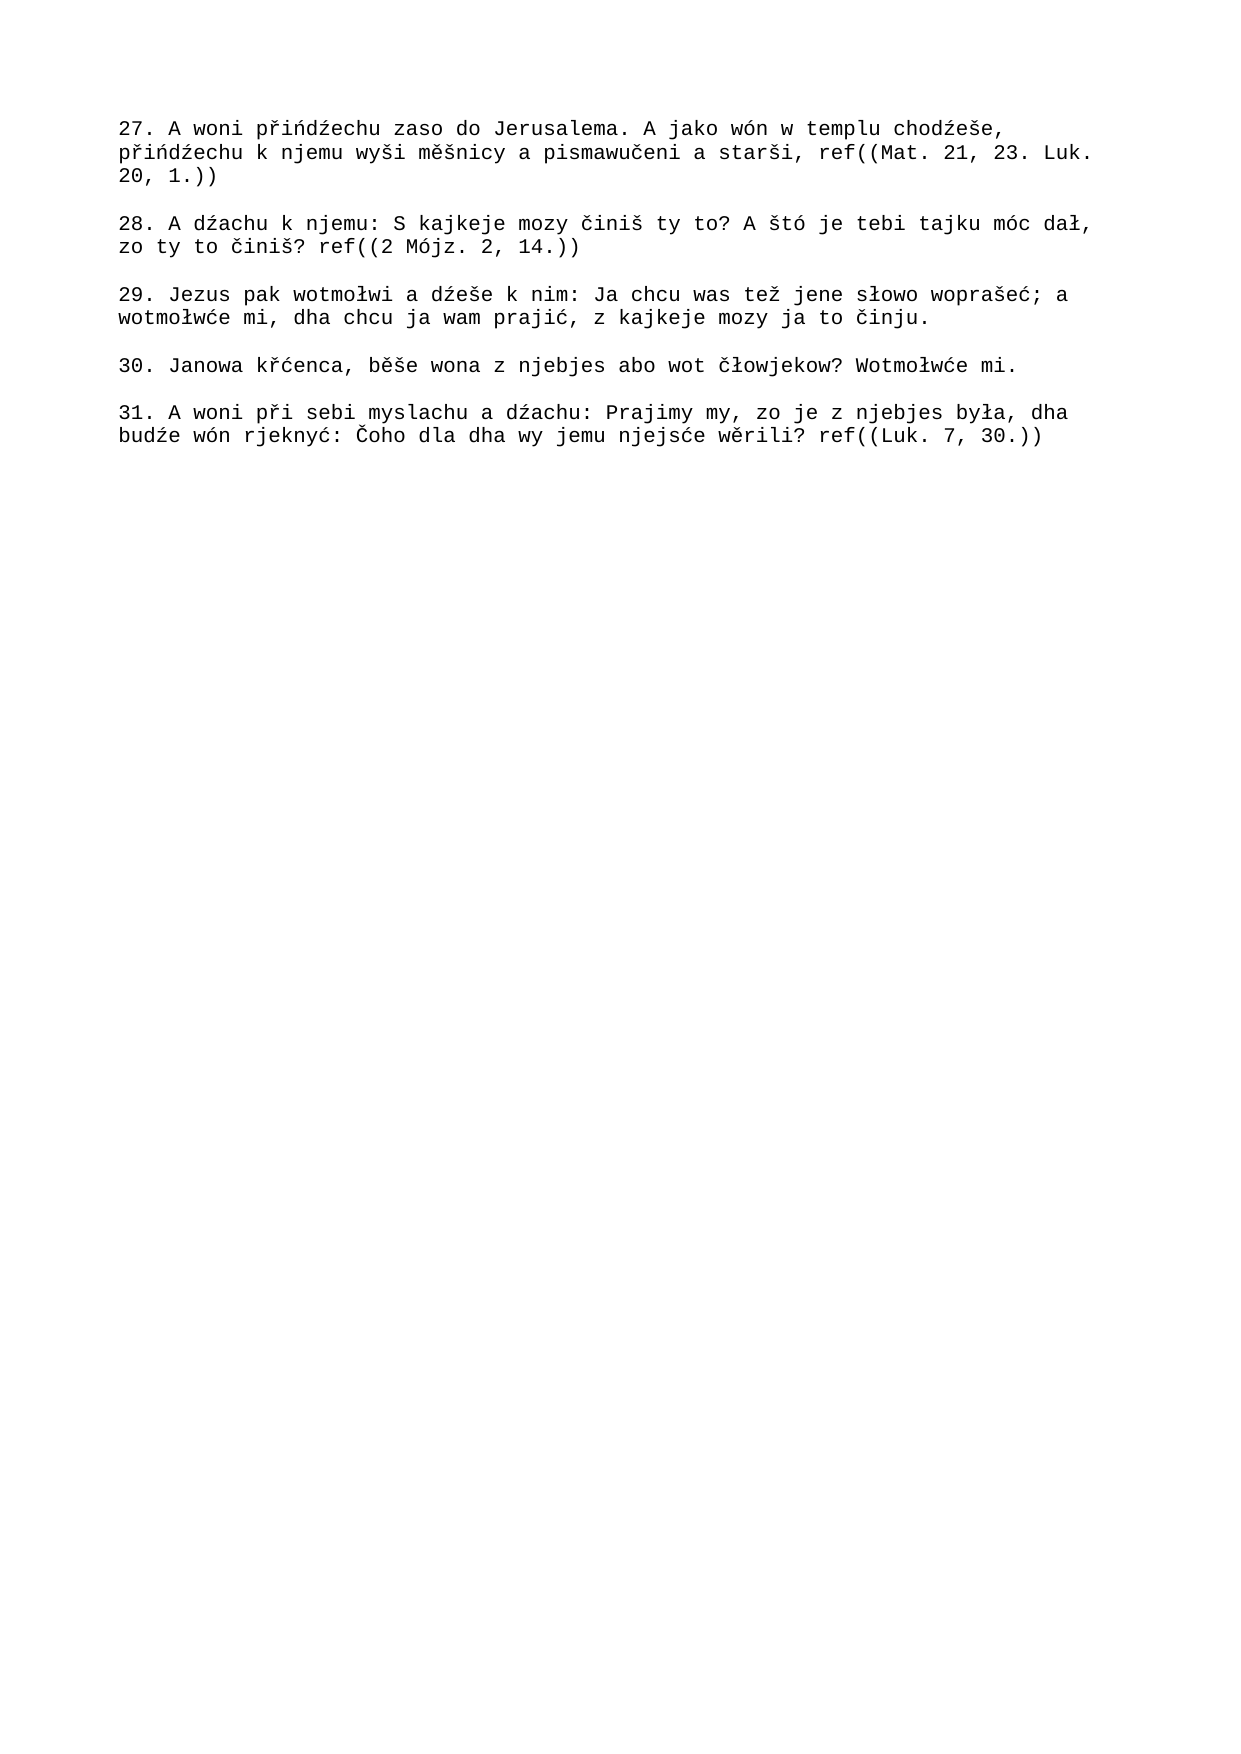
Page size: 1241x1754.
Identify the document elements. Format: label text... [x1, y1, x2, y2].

text 28. A dźachu k njemu: S kajkeje mozy činiš ty to? A štó je tebi tajku móc dał, zo ty to činiš? ref((2 Mójz. 2, 14.)) [118, 213, 1122, 260]
text 29. Jezus pak wotmołwi a dźeše k nim: Ja chcu was tež jene słowo woprašeć; a wotmołwće mi, dha chcu ja wam prajić, z kajkeje mozy ja to činju. [118, 284, 1122, 331]
text 31. A woni při sebi myslachu a dźachu: Prajimy my, zo je z njebjes była, dha budźe wón rjeknyć: Čoho dla dha wy jemu njejsće wěrili? ref((Luk. 7, 30.)) [118, 402, 1122, 449]
text 27. A woni přińdźechu zaso do Jerusalema. A jako wón w templu chodźeše, přińdźechu k njemu wyši měšnicy a pismawučeni a starši, ref((Mat. 21, 23. Luk. 20, 1.)) [118, 118, 1122, 189]
text 30. Janowa křćenca, běše wona z njebjes abo wot čłowjekow? Wotmołwće mi. [118, 354, 1122, 378]
